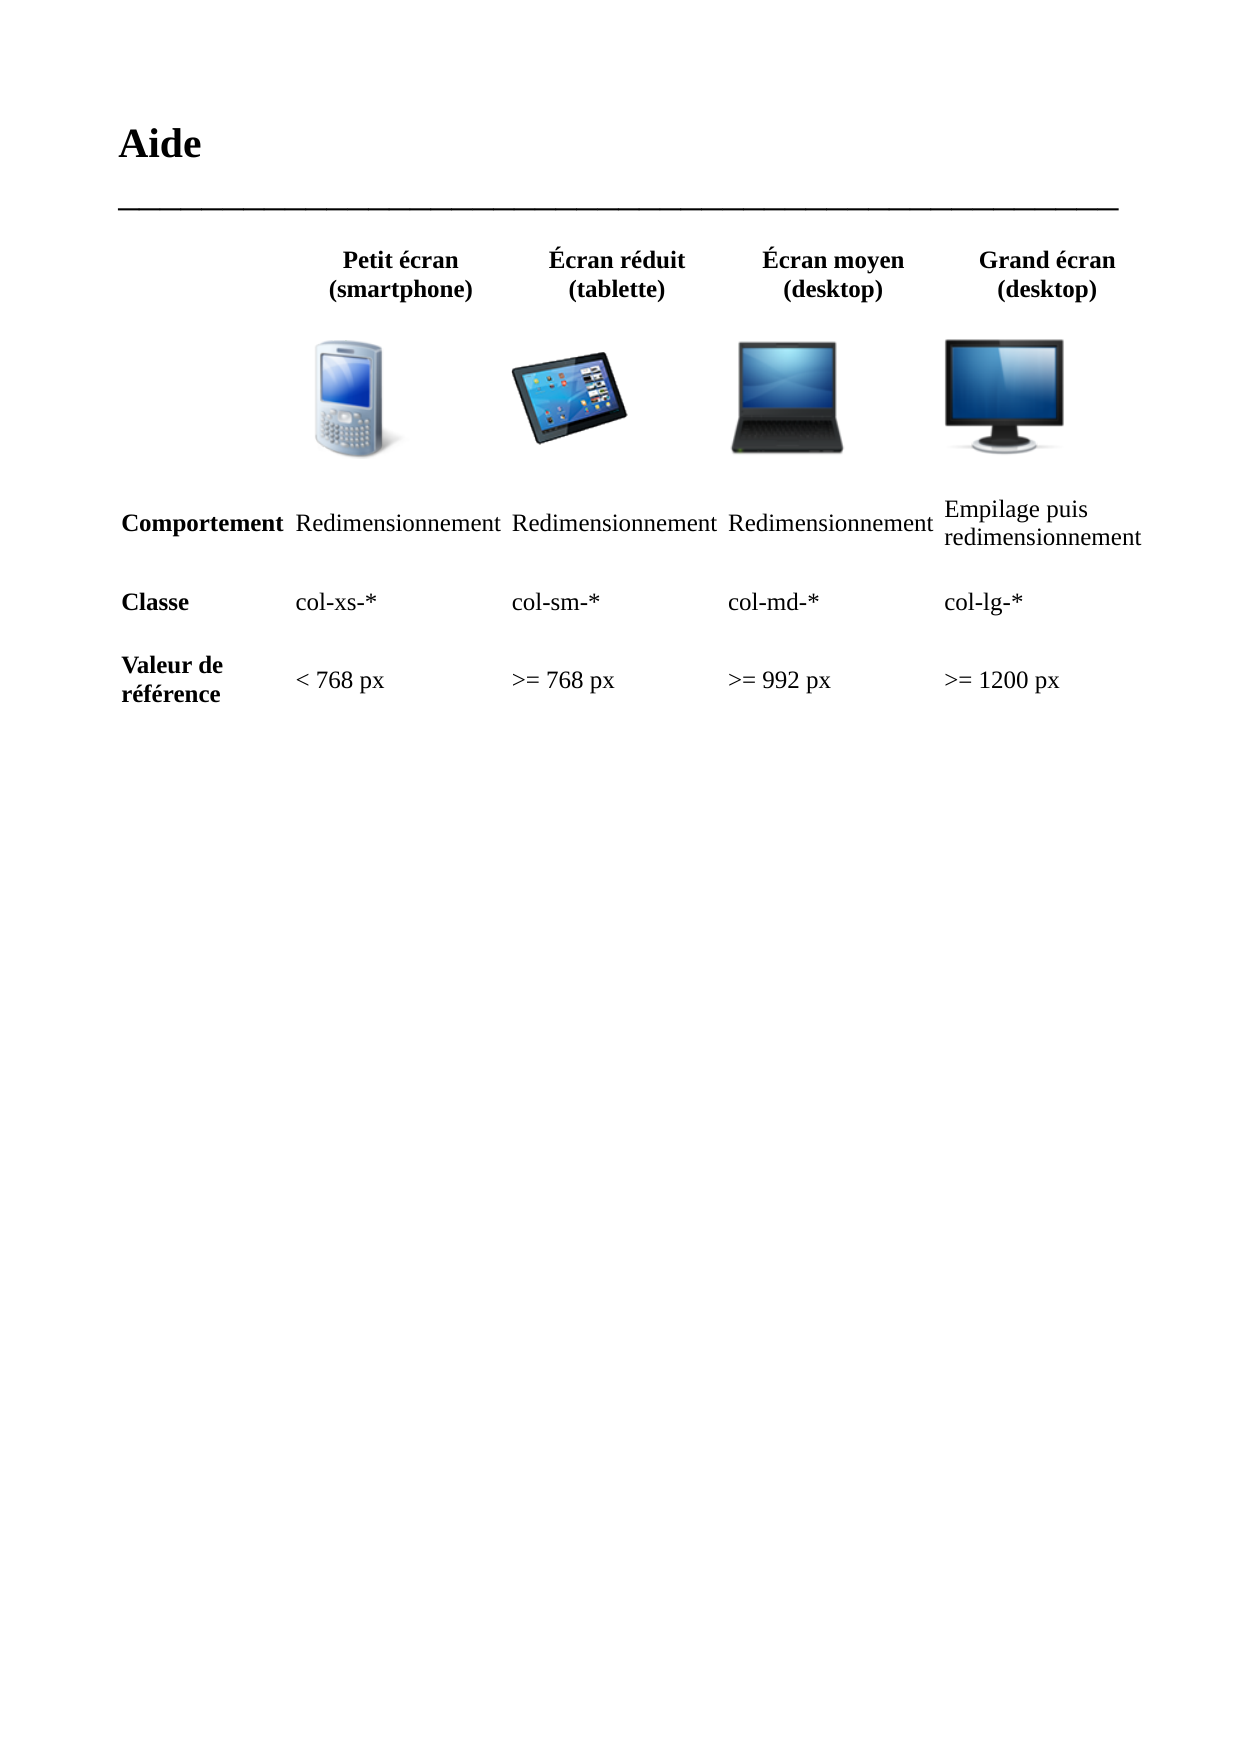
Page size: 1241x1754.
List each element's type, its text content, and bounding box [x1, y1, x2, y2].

table_header [118, 243, 292, 336]
table_cell Valeur de référence [118, 648, 292, 741]
table_cell col-lg-* [941, 584, 1153, 648]
picture [727, 338, 848, 459]
table_cell [941, 336, 1153, 491]
table_cell col-sm-* [509, 584, 725, 648]
picture [295, 338, 416, 459]
table_cell >= 992 px [725, 648, 941, 741]
table_cell Classe [118, 584, 292, 648]
table_cell Redimensionnement [293, 491, 509, 584]
table_cell Comportement [118, 491, 292, 584]
table_cell >= 768 px [509, 648, 725, 741]
picture [511, 352, 628, 445]
table_cell [118, 336, 292, 491]
table_cell [725, 336, 941, 491]
table_header Écran moyen (desktop) [725, 243, 941, 336]
table_header Grand écran (desktop) [941, 243, 1153, 336]
text Aide [118, 118, 1122, 166]
text ________________________________________________ [118, 166, 1122, 214]
table_header Écran réduit (tablette) [509, 243, 725, 336]
table_cell Redimensionnement [725, 491, 941, 584]
table_header Petit écran (smartphone) [293, 243, 509, 336]
table_cell col-md-* [725, 584, 941, 648]
table_cell Redimensionnement [509, 491, 725, 584]
table_cell < 768 px [293, 648, 509, 741]
table_cell >= 1200 px [941, 648, 1153, 741]
picture [944, 338, 1065, 459]
table_cell [509, 336, 725, 491]
table_cell col-xs-* [293, 584, 509, 648]
table_cell [293, 336, 509, 491]
table_cell Empilage puis redimensionnement [941, 491, 1153, 584]
